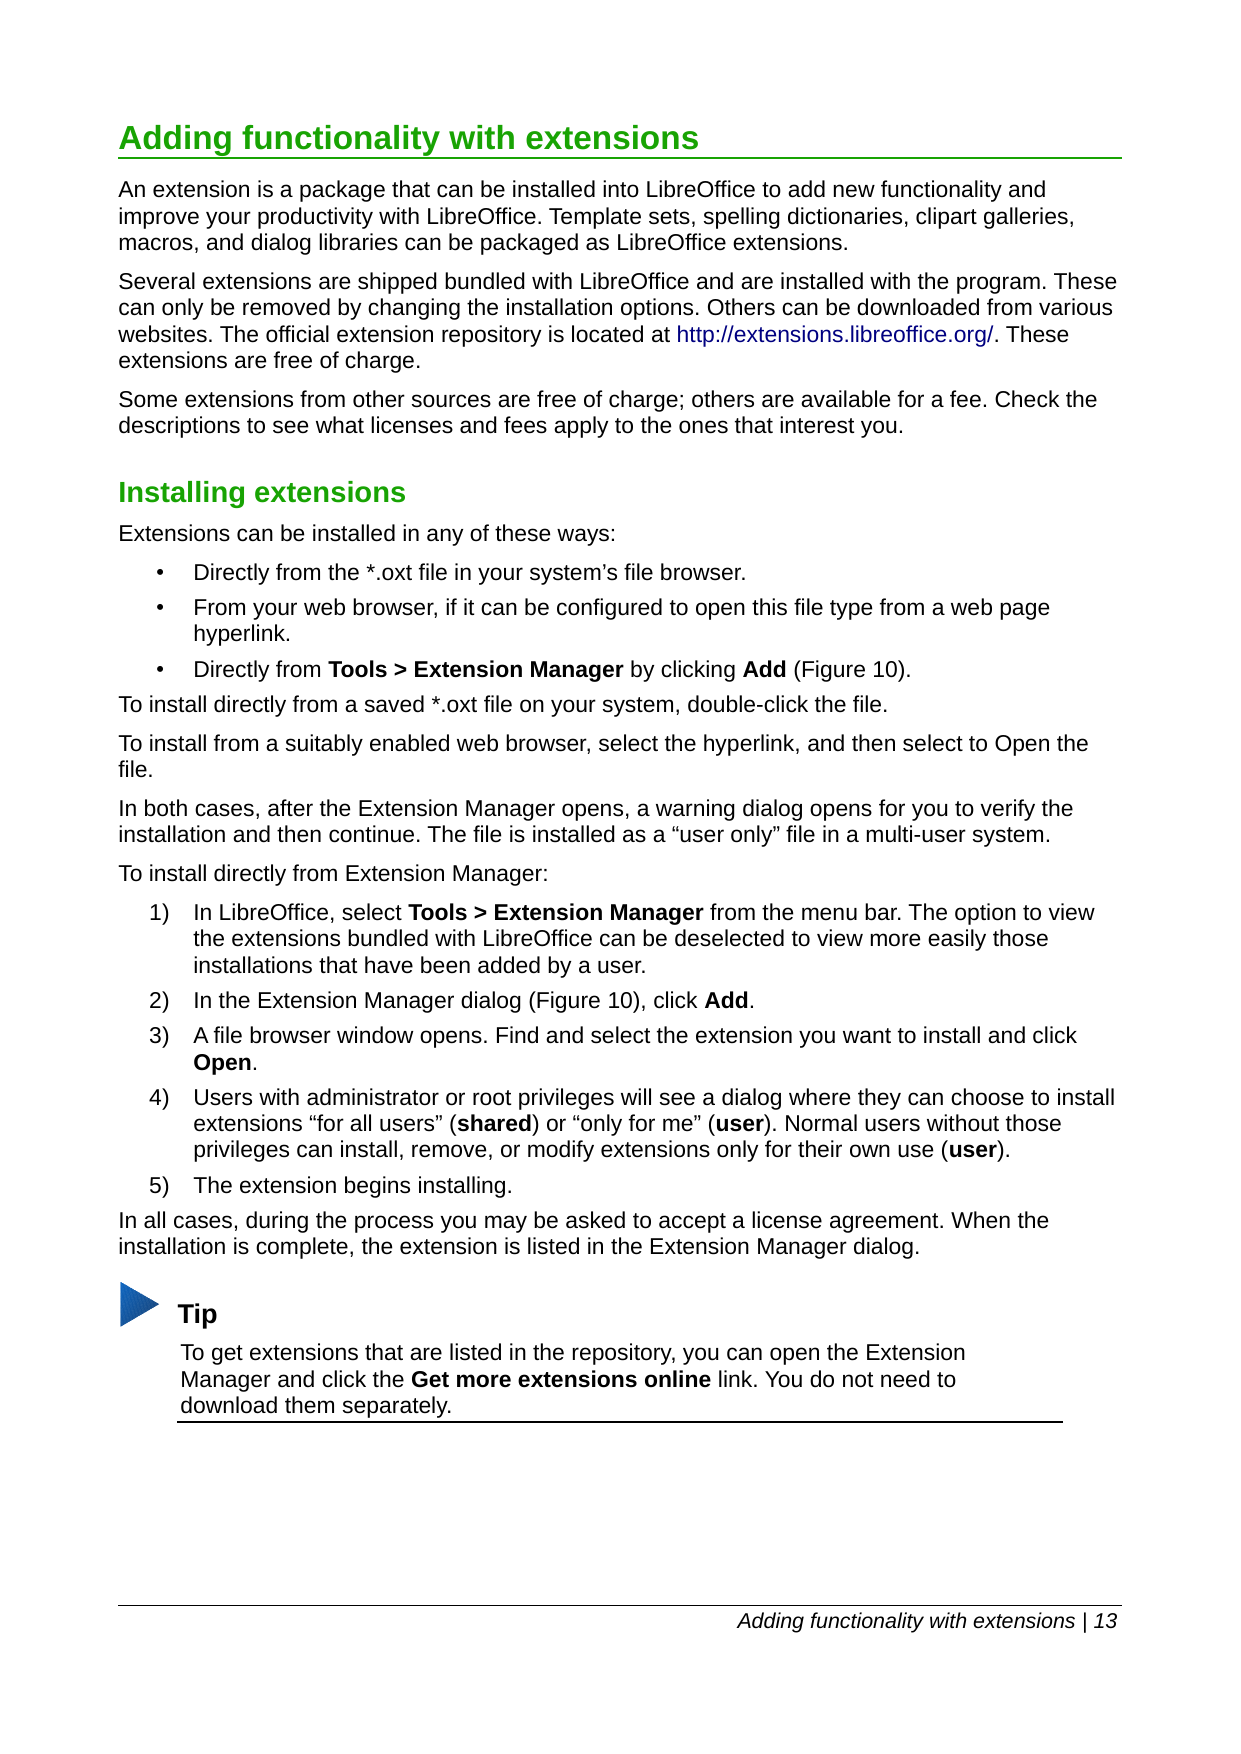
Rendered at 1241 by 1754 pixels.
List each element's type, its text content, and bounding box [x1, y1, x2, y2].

list Users with administrator or root privileges will see a dialog where they can choose to install extensions “for all users” (shared) or “only for me” (user). Normal users without those privileges can install, remove, or modify extensions only for their own use (user). [169, 1084, 1122, 1163]
text Some extensions from other sources are free of charge; others are available for a fee. Check the descriptions to see what licenses and fees apply to the ones that interest you. [118, 386, 1122, 438]
text To install directly from a saved *.oxt file on your system, double-click the file. [118, 691, 1122, 717]
list A file browser window opens. Find and select the extension you want to install and click Open. [169, 1022, 1122, 1075]
text To install directly from Extension Manager: [118, 860, 1122, 886]
text In both cases, after the Extension Manager opens, a warning dialog opens for you to verify the installation and then continue. The file is installed as a “user only” file in a multi-user system. [118, 795, 1122, 848]
list In the Extension Manager dialog (Figure 10), click Add. [169, 987, 1122, 1013]
list From your web browser, if it can be configured to open this file type from a web page hyperlink. [156, 594, 1122, 647]
list Extensions can be installed in any of these ways: [118, 520, 1122, 546]
text In all cases, during the process you may be asked to accept a license agreement. When the installation is complete, the extension is listed in the Extension Manager dialog. [118, 1207, 1122, 1259]
subtitle Tip [118, 1279, 1122, 1329]
list Directly from Tools > Extension Manager by clicking Add (Figure 10). [156, 656, 1122, 682]
text Several extensions are shipped bundled with LibreOffice and are installed with the program. These can only be removed by changing the installation options. Others can be downloaded from various websites. The official extension repository is located at http://extensions.libreoffice.org/. These extensions are free of charge. [118, 268, 1122, 373]
text To get extensions that are listed in the repository, you can open the Extension Manager and click the Get more extensions online link. You do not need to download them separately. [177, 1336, 1063, 1421]
list In LibreOffice, select Tools > Extension Manager from the menu bar. The option to view the extensions bundled with LibreOffice can be deselected to view more easily those installations that have been added by a user. [169, 899, 1122, 978]
subtitle Adding functionality with extensions [118, 118, 1122, 157]
text To install from a suitably enabled web browser, select the hyperlink, and then select to Open the file. [118, 730, 1122, 782]
subtitle Installing extensions [118, 475, 1122, 508]
text An extension is a package that can be installed into LibreOffice to add new functionality and improve your productivity with LibreOffice. Template sets, spelling dictionaries, clipart galleries, macros, and dialog libraries can be packaged as LibreOffice extensions. [118, 176, 1122, 255]
list Directly from the *.oxt file in your system’s file browser. [156, 559, 1122, 585]
list The extension begins installing. [169, 1172, 1122, 1198]
